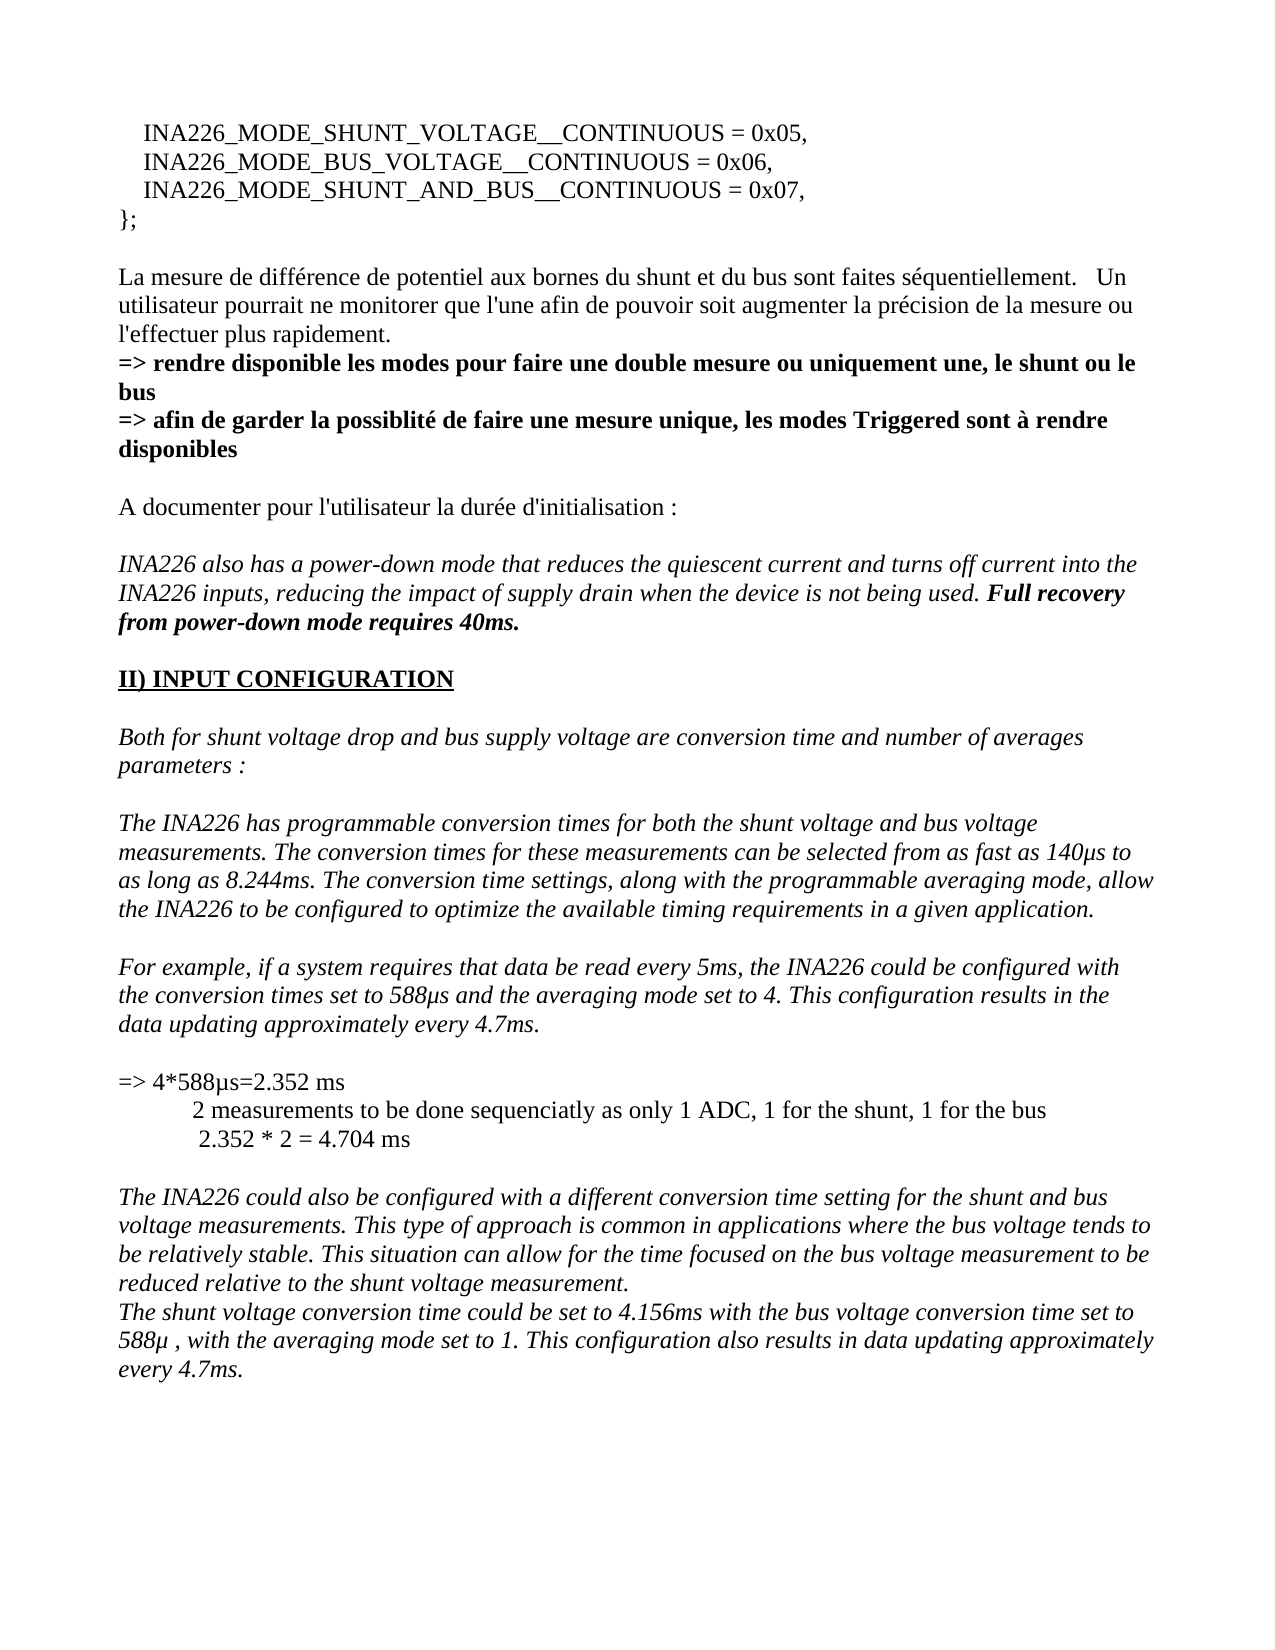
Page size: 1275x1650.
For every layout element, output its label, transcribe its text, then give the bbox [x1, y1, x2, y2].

text 2.352 * 2 = 4.704 ms [118, 1124, 1157, 1153]
text => rendre disponible les modes pour faire une double mesure ou uniquement une, le shunt ou le bus [118, 348, 1157, 406]
text La mesure de différence de potentiel aux bornes du shunt et du bus sont faites séquentiellement. Un utilisateur pourrait ne monitorer que l'une afin de pouvoir soit augmenter la précision de la mesure ou l'effectuer plus rapidement. [118, 262, 1157, 348]
text INA226 also has a power-down mode that reduces the quiescent current and turns off current into the INA226 inputs, reducing the impact of supply drain when the device is not being used. Full recovery from power-down mode requires 40ms. [118, 549, 1157, 636]
text => 4*588µs=2.352 ms [118, 1067, 1157, 1096]
text The shunt voltage conversion time could be set to 4.156ms with the bus voltage conversion time set to 588μ , with the averaging mode set to 1. This configuration also results in data updating approximately every 4.7ms. [118, 1297, 1157, 1383]
text The INA226 has programmable conversion times for both the shunt voltage and bus voltage measurements. The conversion times for these measurements can be selected from as fast as 140μs to as long as 8.244ms. The conversion time settings, along with the programmable averaging mode, allow the INA226 to be configured to optimize the available timing requirements in a given application. [118, 808, 1157, 923]
text II) INPUT CONFIGURATION [118, 664, 1157, 693]
text For example, if a system requires that data be read every 5ms, the INA226 could be configured with the conversion times set to 588μs and the averaging mode set to 4. This configuration results in the data updating approximately every 4.7ms. [118, 952, 1157, 1038]
text => afin de garder la possiblité de faire une mesure unique, les modes Triggered sont à rendre disponibles [118, 406, 1157, 463]
text Both for shunt voltage drop and bus supply voltage are conversion time and number of averages parameters : [118, 722, 1157, 779]
text The INA226 could also be configured with a different conversion time setting for the shunt and bus voltage measurements. This type of approach is common in applications where the bus voltage tends to be relatively stable. This situation can allow for the time focused on the bus voltage measurement to be reduced relative to the shunt voltage measurement. [118, 1182, 1157, 1297]
text A documenter pour l'utilisateur la durée d'initialisation : [118, 492, 1157, 521]
text 2 measurements to be done sequenciatly as only 1 ADC, 1 for the shunt, 1 for the bus [118, 1096, 1157, 1124]
text INA226_MODE_SHUNT_VOLTAGE__CONTINUOUS = 0x05, INA226_MODE_BUS_VOLTAGE__CONTINUOUS = 0x06, INA226_MODE_SHUNT_AND_BUS__CONTINUOUS = 0x07, }; [118, 118, 1157, 233]
